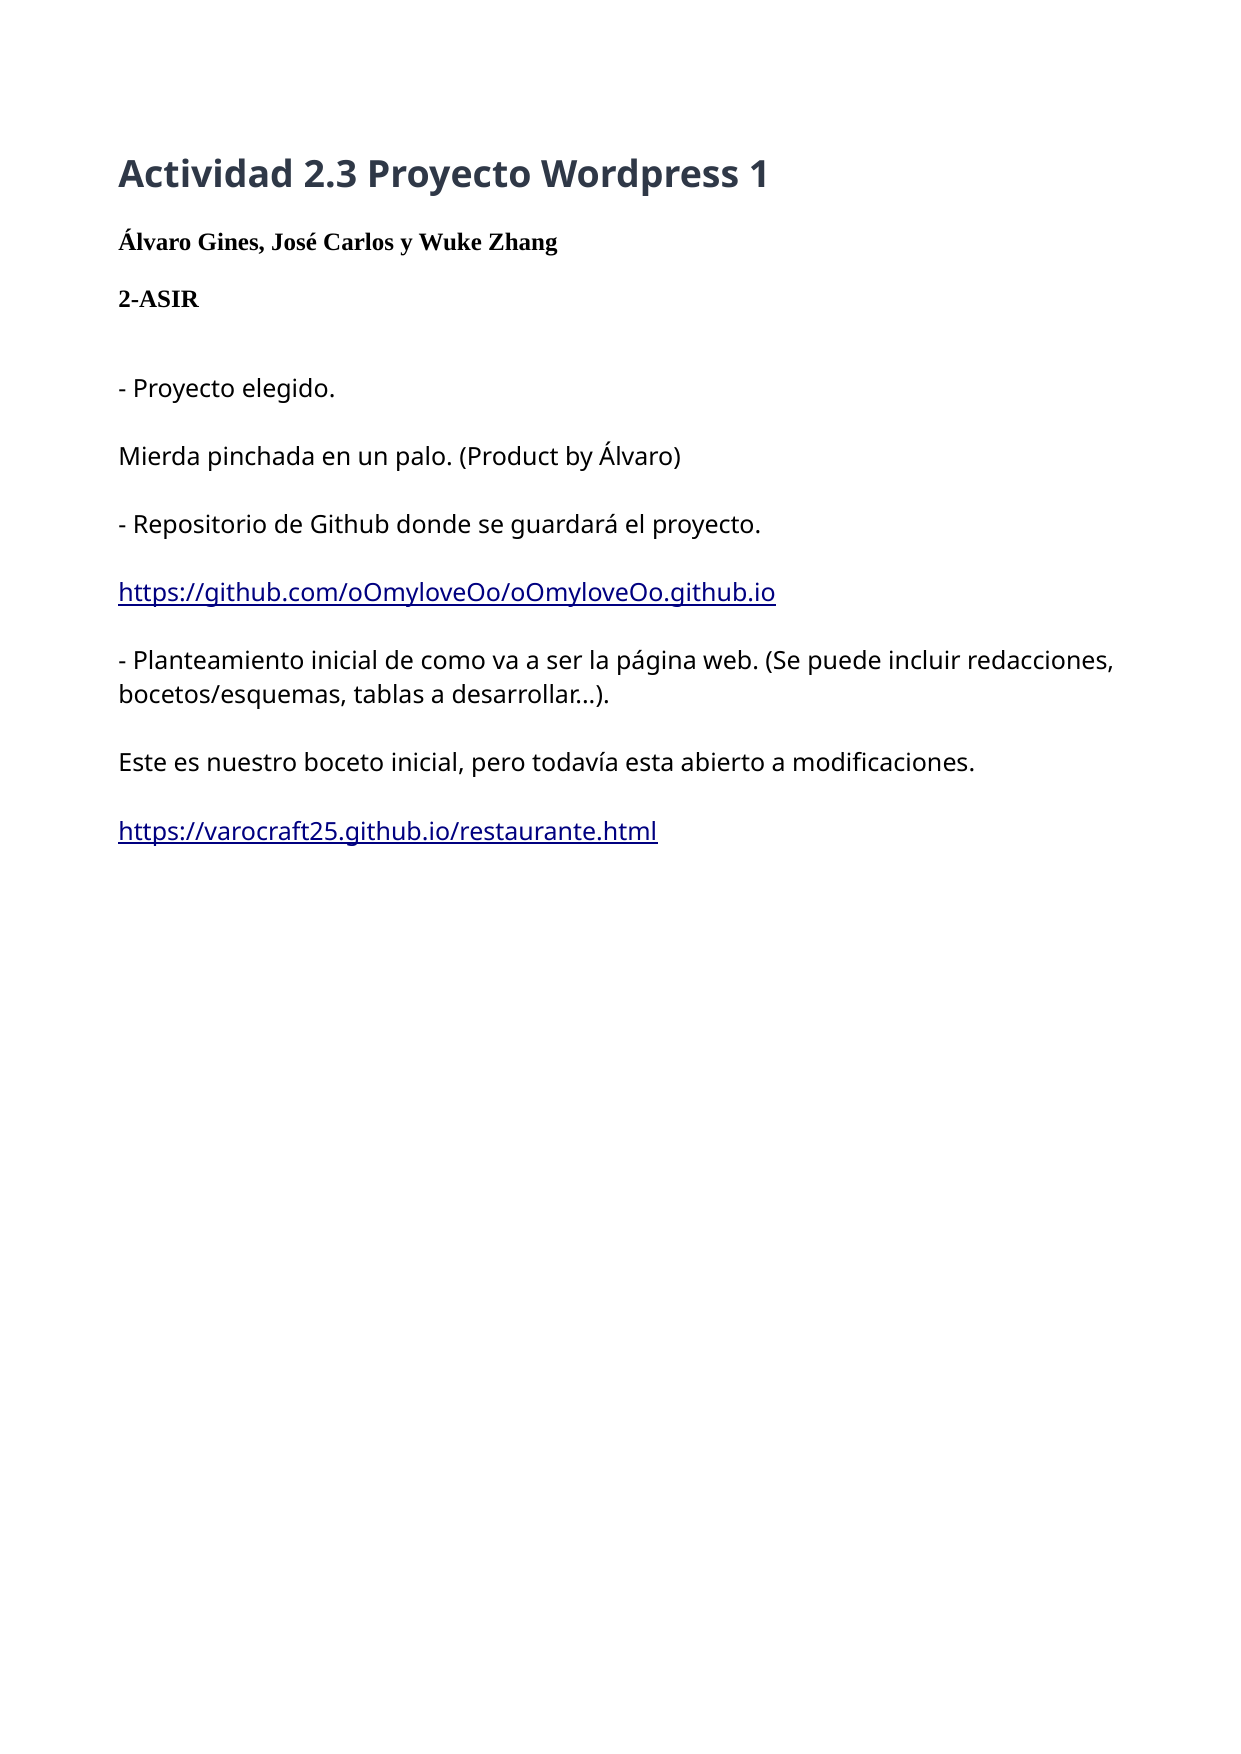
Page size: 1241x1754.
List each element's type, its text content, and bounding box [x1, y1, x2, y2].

text Este es nuestro boceto inicial, pero todavía esta abierto a modificaciones. [118, 745, 1122, 779]
text - Planteamiento inicial de como va a ser la página web. (Se puede incluir redacciones, bocetos/esquemas, tablas a desarrollar...). [118, 643, 1122, 711]
text - Repositorio de Github donde se guardará el proyecto. [118, 507, 1122, 541]
text - Proyecto elegido. [118, 370, 1122, 404]
text https://github.com/oOmyloveOo/oOmyloveOo.github.io [118, 575, 1122, 609]
text https://varocraft25.github.io/restaurante.html [118, 813, 1122, 847]
text Álvaro Gines, José Carlos y Wuke Zhang [118, 227, 1122, 255]
text 2-ASIR [118, 284, 1122, 313]
text Mierda pinchada en un palo. (Product by Álvaro) [118, 438, 1122, 473]
text Actividad 2.3 Proyecto Wordpress 1 [118, 118, 1122, 198]
